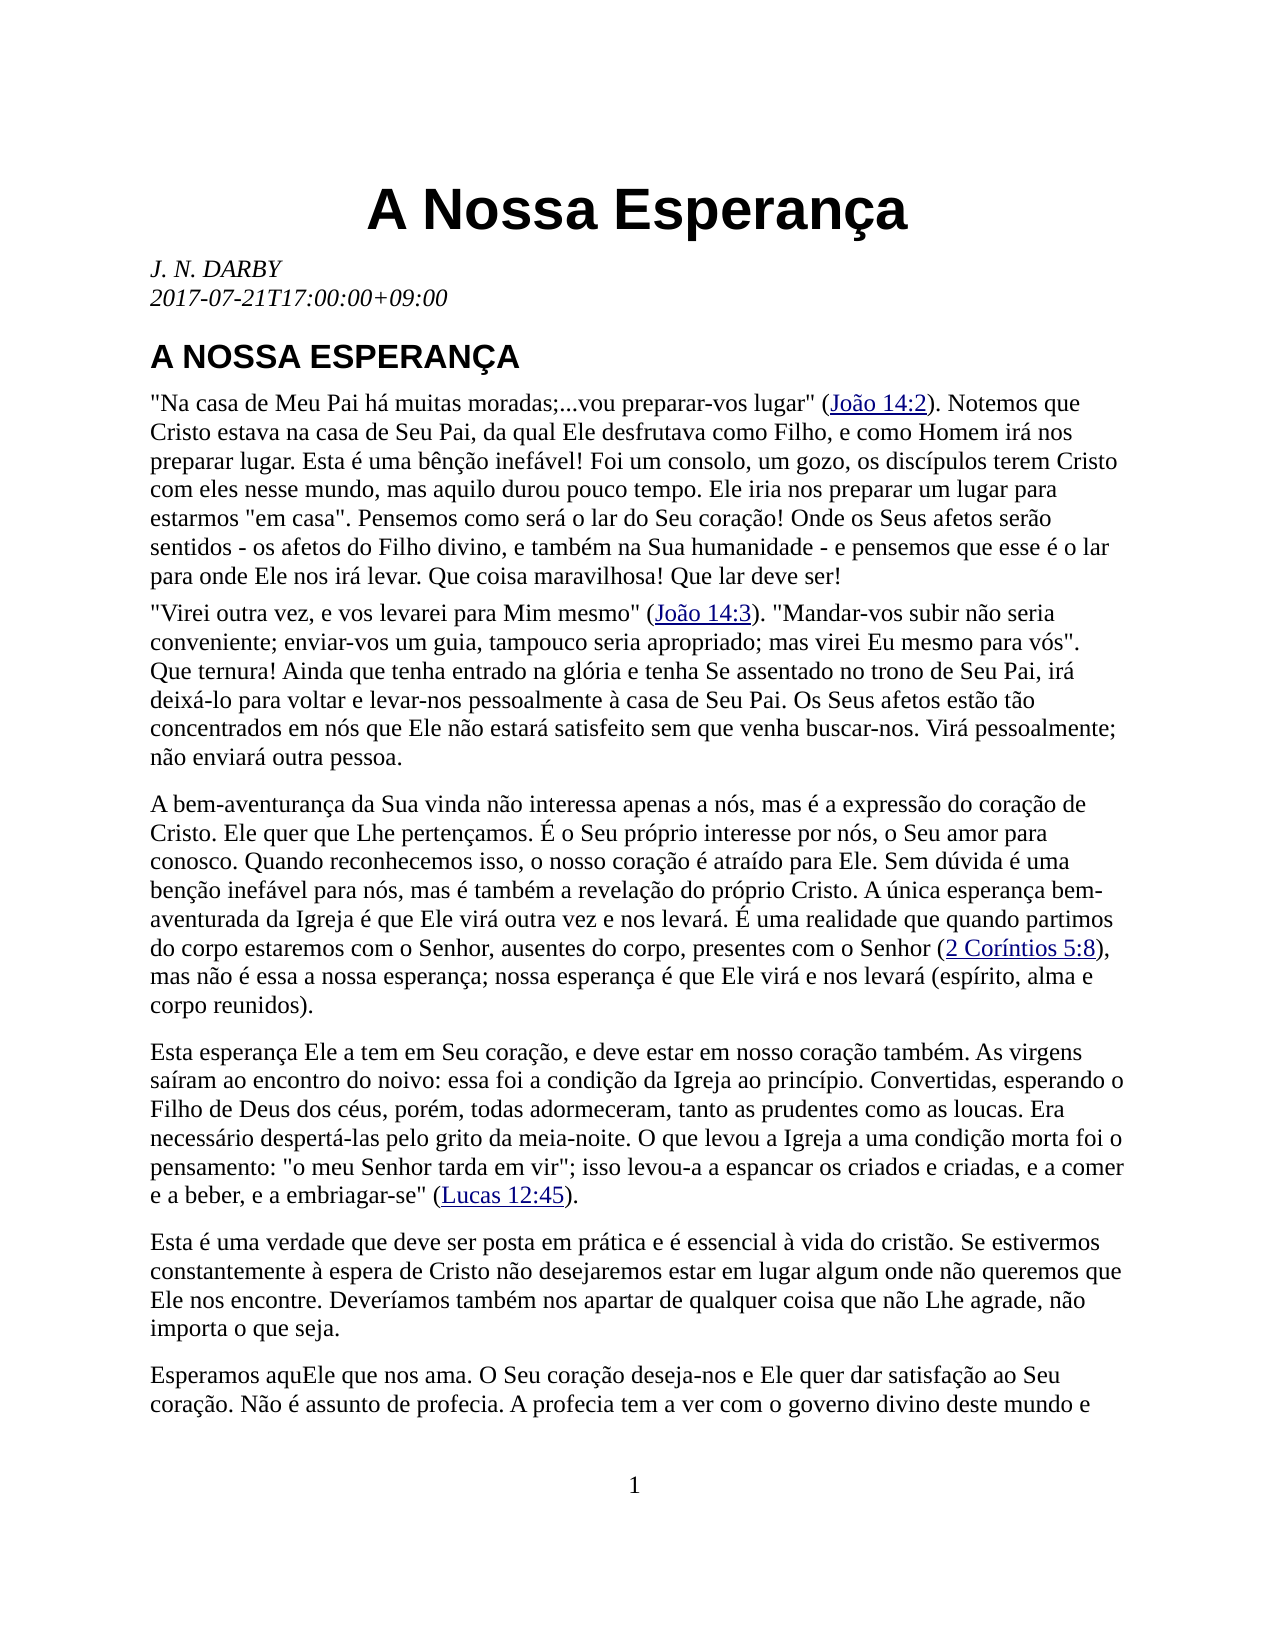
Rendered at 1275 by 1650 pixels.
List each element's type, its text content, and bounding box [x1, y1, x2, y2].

text "Virei outra vez, e vos levarei para Mim mesmo" (João 14:3). "Mandar-vos subir não seria conveniente; enviar-vos um guia, tampouco seria apropriado; mas virei Eu mesmo para vós". Que ternura! Ainda que tenha entrado na glória e tenha Se assentado no trono de Seu Pai, irá deixá-lo para voltar e levar-nos pessoalmente à casa de Seu Pai. Os Seus afetos estão tão concentrados em nós que Ele não estará satisfeito sem que venha buscar-nos. Virá pessoalmente; não enviará outra pessoa. [150, 598, 1125, 771]
text Esta esperança Ele a tem em Seu coração, e deve estar em nosso coração também. As virgens saíram ao encontro do noivo: essa foi a condição da Igreja ao princípio. Convertidas, esperando o Filho de Deus dos céus, porém, todas adormeceram, tanto as prudentes como as loucas. Era necessário despertá-las pelo grito da meia-noite. O que levou a Igreja a uma condição morta foi o pensamento: "o meu Senhor tarda em vir"; isso levou-a a espancar os criados e criadas, e a comer e a beber, e a embriagar-se" (Lucas 12:45). [150, 1037, 1125, 1209]
text "Na casa de Meu Pai há muitas moradas;...vou preparar-vos lugar" (João 14:2). Notemos que Cristo estava na casa de Seu Pai, da qual Ele desfrutava como Filho, e como Homem irá nos preparar lugar. Esta é uma bênção inefável! Foi um consolo, um gozo, os discípulos terem Cristo com eles nesse mundo, mas aquilo durou pouco tempo. Ele iria nos preparar um lugar para estarmos "em casa". Pensemos como será o lar do Seu coração! Onde os Seus afetos serão sentidos - os afetos do Filho divino, e também na Sua humanidade - e pensemos que esse é o lar para onde Ele nos irá levar. Que coisa maravilhosa! Que lar deve ser! [150, 388, 1125, 589]
text 2017-07-21T17:00:00+09:00 [150, 283, 1125, 312]
text Esta é uma verdade que deve ser posta em prática e é essencial à vida do cristão. Se estivermos constantemente à espera de Cristo não desejaremos estar em lugar algum onde não queremos que Ele nos encontre. Deveríamos também nos apartar de qualquer coisa que não Lhe agrade, não importa o que seja. [150, 1227, 1125, 1342]
title A Nossa Esperança [150, 175, 1125, 242]
subtitle A NOSSA ESPERANÇA [150, 337, 1125, 376]
text J. N. DARBY [150, 254, 1125, 283]
text Esperamos aquEle que nos ama. O Seu coração deseja-nos e Ele quer dar satisfação ao Seu coração. Não é assunto de profecia. A profecia tem a ver com o governo divino deste mundo e [150, 1360, 1125, 1418]
text A bem-aventurança da Sua vinda não interessa apenas a nós, mas é a expressão do coração de Cristo. Ele quer que Lhe pertençamos. É o Seu próprio interesse por nós, o Seu amor para conosco. Quando reconhecemos isso, o nosso coração é atraído para Ele. Sem dúvida é uma benção inefável para nós, mas é também a revelação do próprio Cristo. A única esperança bem-aventurada da Igreja é que Ele virá outra vez e nos levará. É uma realidade que quando partimos do corpo estaremos com o Senhor, ausentes do corpo, presentes com o Senhor (2 Coríntios 5:8), mas não é essa a nossa esperança; nossa esperança é que Ele virá e nos levará (espírito, alma e corpo reunidos). [150, 789, 1125, 1019]
